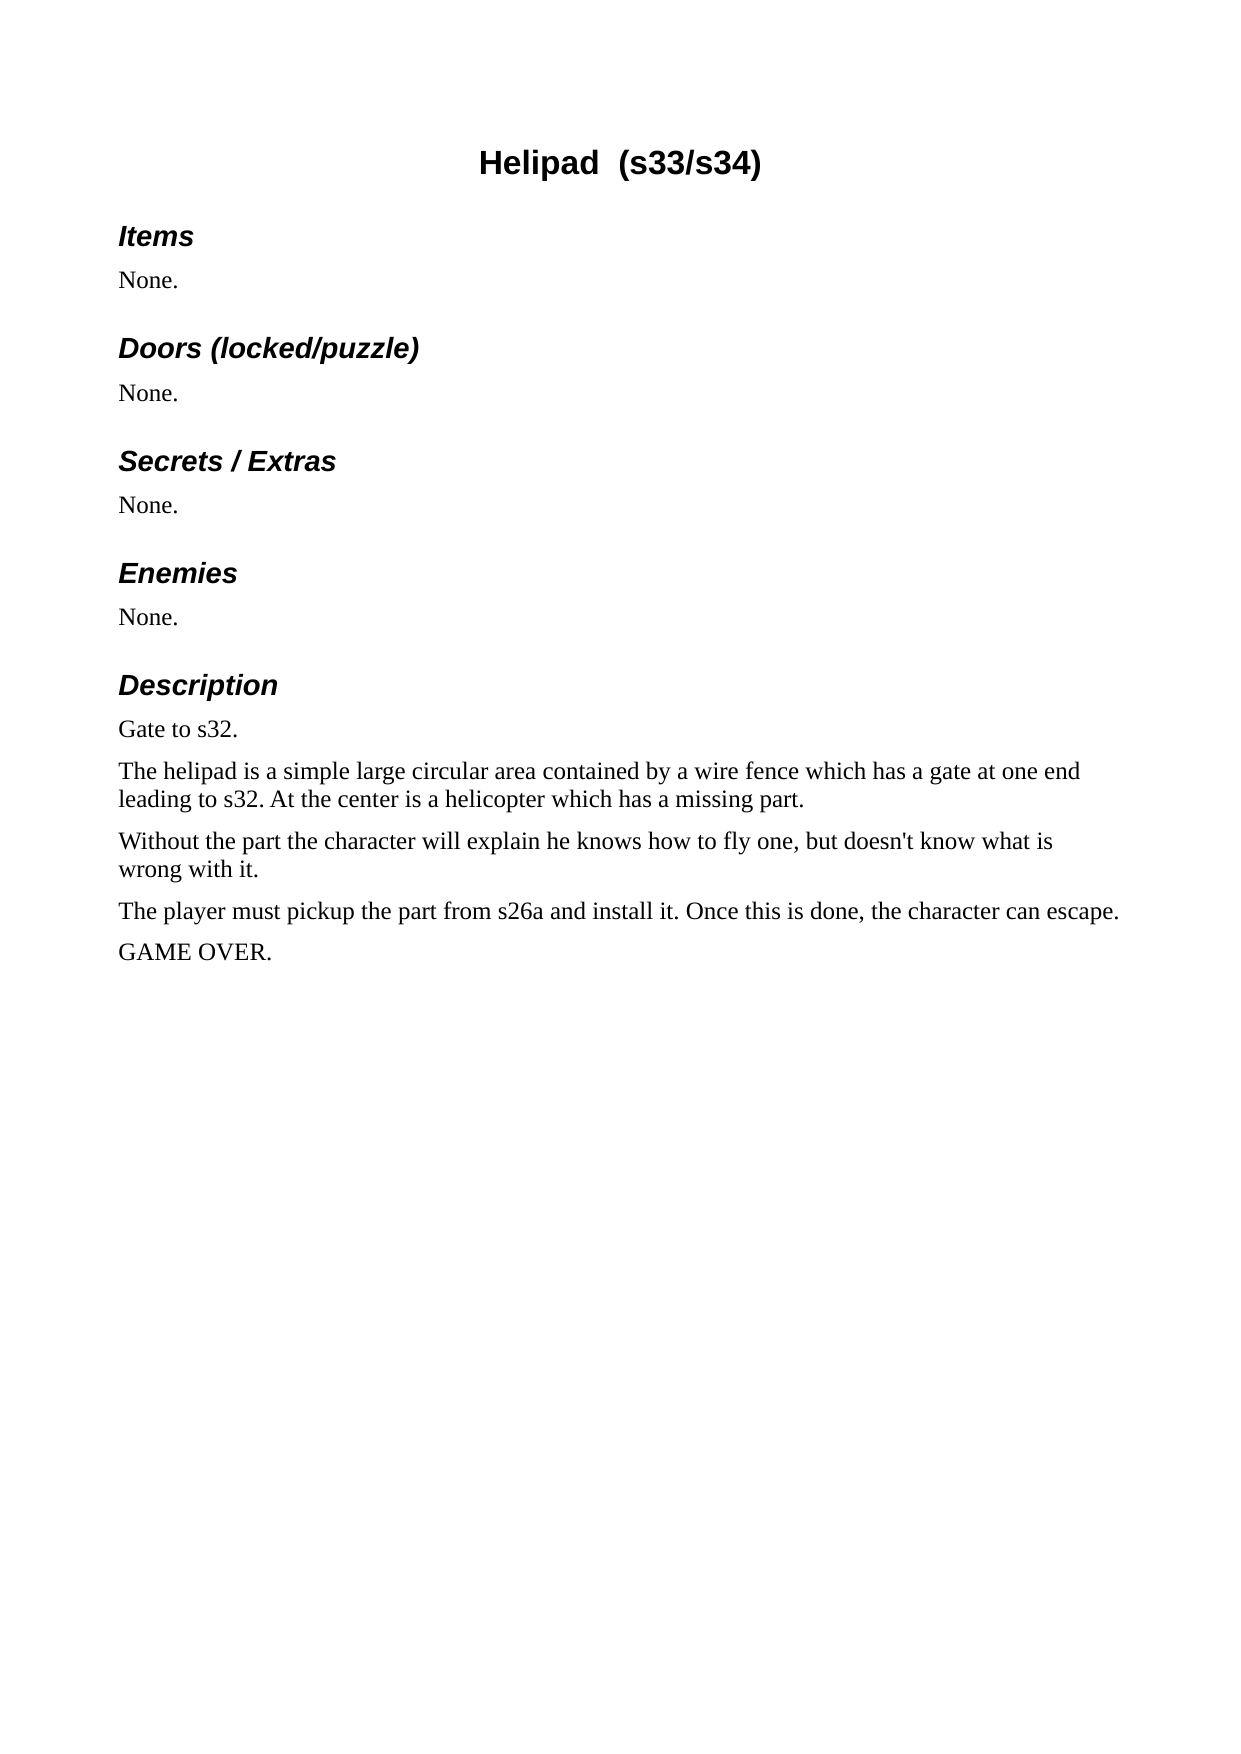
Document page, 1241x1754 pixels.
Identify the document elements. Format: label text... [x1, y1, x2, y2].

text Without the part the character will explain he knows how to fly one, but doesn't know what is wrong with it. [118, 826, 1122, 883]
text None. [118, 602, 1122, 631]
subtitle Enemies [118, 556, 1122, 590]
subtitle Helipad (s33/s34) [118, 143, 1122, 182]
text None. [118, 490, 1122, 519]
text None. [118, 378, 1122, 406]
text The helipad is a simple large circular area contained by a wire fence which has a gate at one end leading to s32. At the center is a helicopter which has a missing part. [118, 756, 1122, 813]
subtitle Description [118, 668, 1122, 702]
subtitle Doors (locked/puzzle) [118, 332, 1122, 365]
subtitle Items [118, 219, 1122, 253]
text The player must pickup the part from s26a and install it. Once this is done, the character can escape. [118, 896, 1122, 924]
text Gate to s32. [118, 714, 1122, 743]
subtitle Secrets / Extras [118, 444, 1122, 477]
text None. [118, 265, 1122, 294]
text GAME OVER. [118, 937, 1122, 966]
